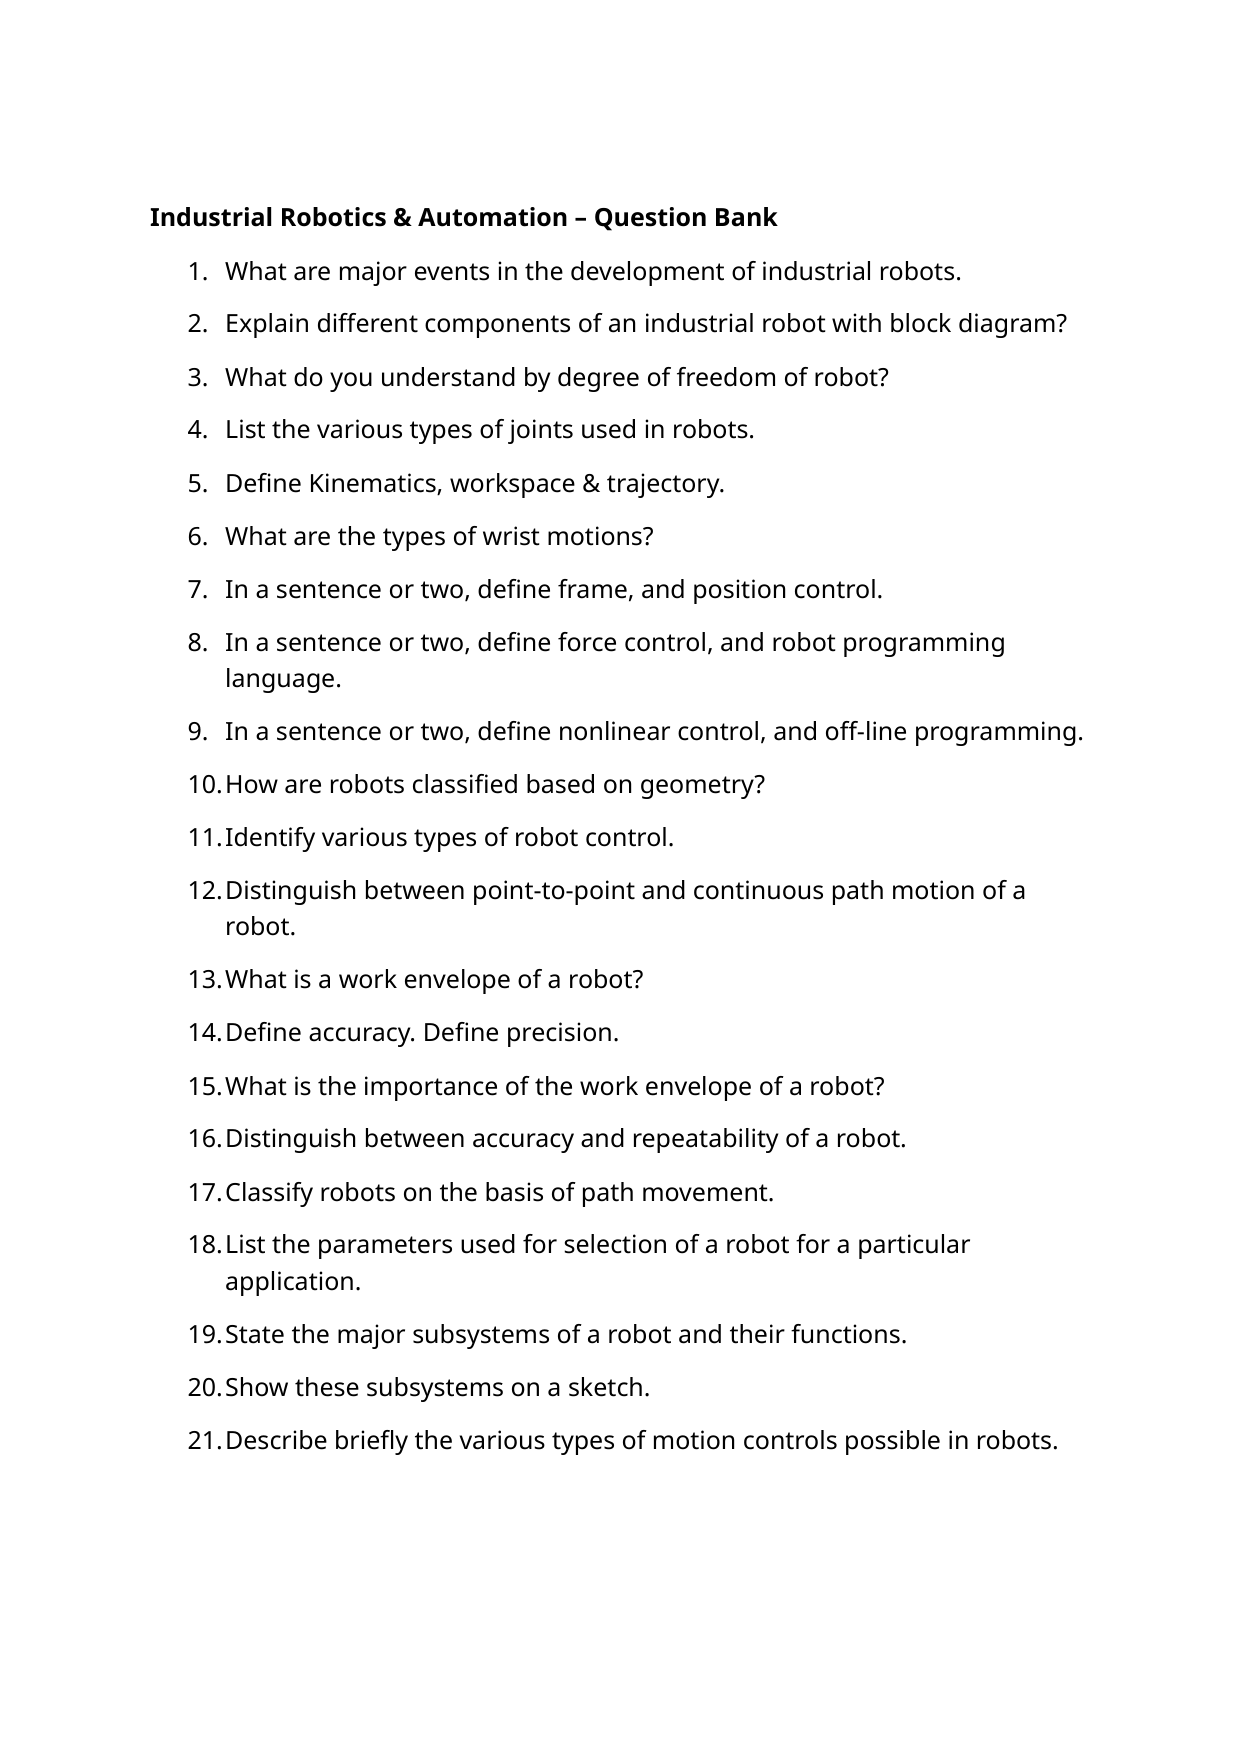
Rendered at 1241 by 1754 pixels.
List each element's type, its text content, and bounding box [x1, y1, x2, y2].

list State the major subsystems of a robot and their functions. [187, 1317, 1090, 1351]
list What are the types of wrist motions? [187, 518, 1090, 552]
list Show these subsystems on a sketch. [187, 1369, 1090, 1404]
list Distinguish between point-to-point and continuous path motion of a robot. [187, 873, 1090, 943]
list Distinguish between accuracy and repeatability of a robot. [187, 1121, 1090, 1155]
list How are robots classified based on geometry? [187, 767, 1090, 801]
list In a sentence or two, define force control, and robot programming language. [187, 624, 1090, 695]
list What do you understand by degree of freedom of robot? [187, 359, 1090, 393]
list Define Kinematics, workspace & trajectory. [187, 465, 1090, 499]
list List the various types of joints used in robots. [187, 412, 1090, 446]
list Define accuracy. Define precision. [187, 1015, 1090, 1049]
list What is the importance of the work envelope of a robot? [187, 1068, 1090, 1102]
text Industrial Robotics & Automation – Question Bank [150, 200, 1090, 234]
list In a sentence or two, define frame, and position control. [187, 571, 1090, 605]
list Explain different components of an industrial robot with block diagram? [187, 306, 1090, 340]
list Identify various types of robot control. [187, 820, 1090, 854]
list What are major events in the development of industrial robots. [187, 253, 1090, 287]
list Describe briefly the various types of motion controls possible in robots. [187, 1423, 1090, 1457]
list Classify robots on the basis of path movement. [187, 1174, 1090, 1208]
list What is a work envelope of a robot? [187, 962, 1090, 996]
list In a sentence or two, define nonlinear control, and off-line programming. [187, 714, 1090, 748]
list List the parameters used for selection of a robot for a particular application. [187, 1227, 1090, 1298]
